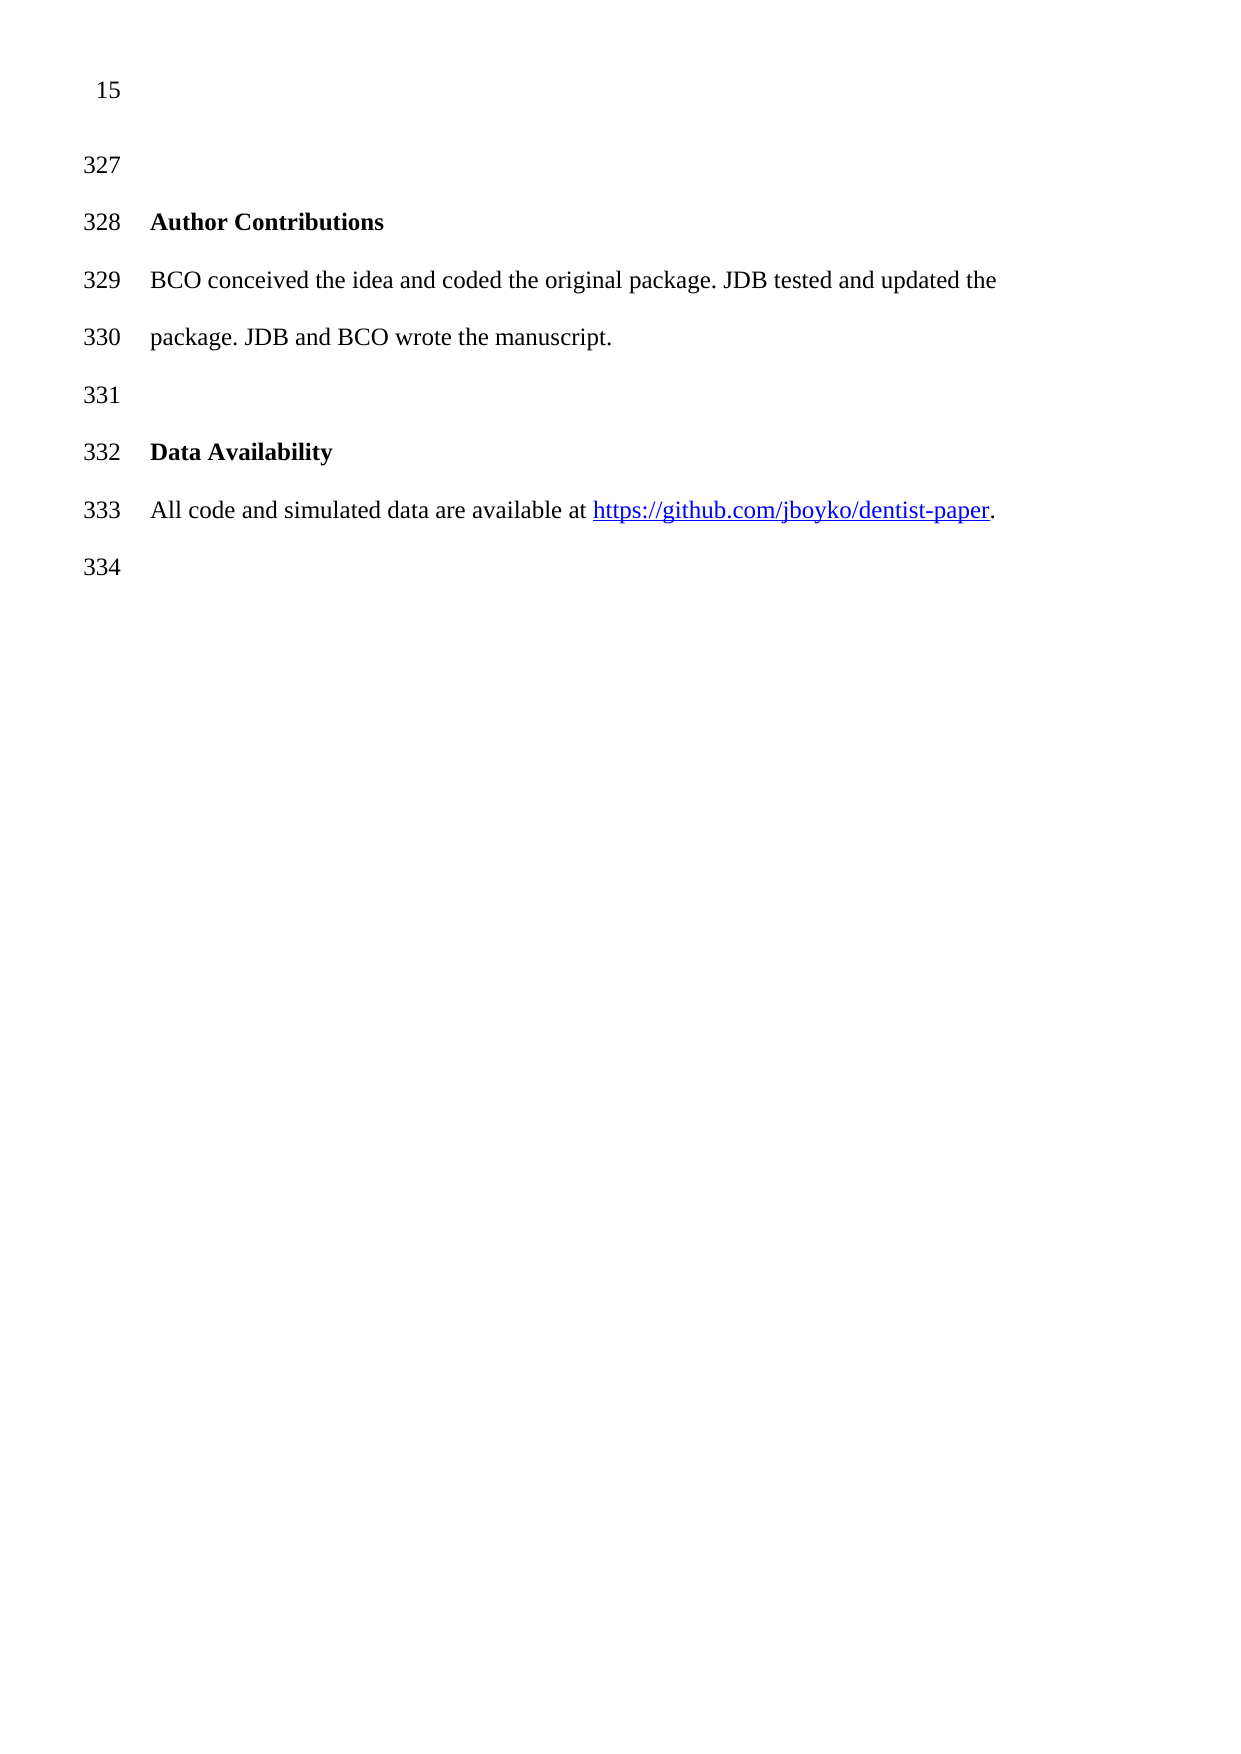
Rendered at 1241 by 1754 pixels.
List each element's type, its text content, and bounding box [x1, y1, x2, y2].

text Author Contributions [150, 207, 1090, 236]
text Data Availability [150, 437, 1090, 466]
text All code and simulated data are available at https://github.com/jboyko/dentist-paper. [150, 495, 1090, 524]
text BCO conceived the idea and coded the original package. JDB tested and updated the package. JDB and BCO wrote the manuscript. [150, 265, 1090, 351]
